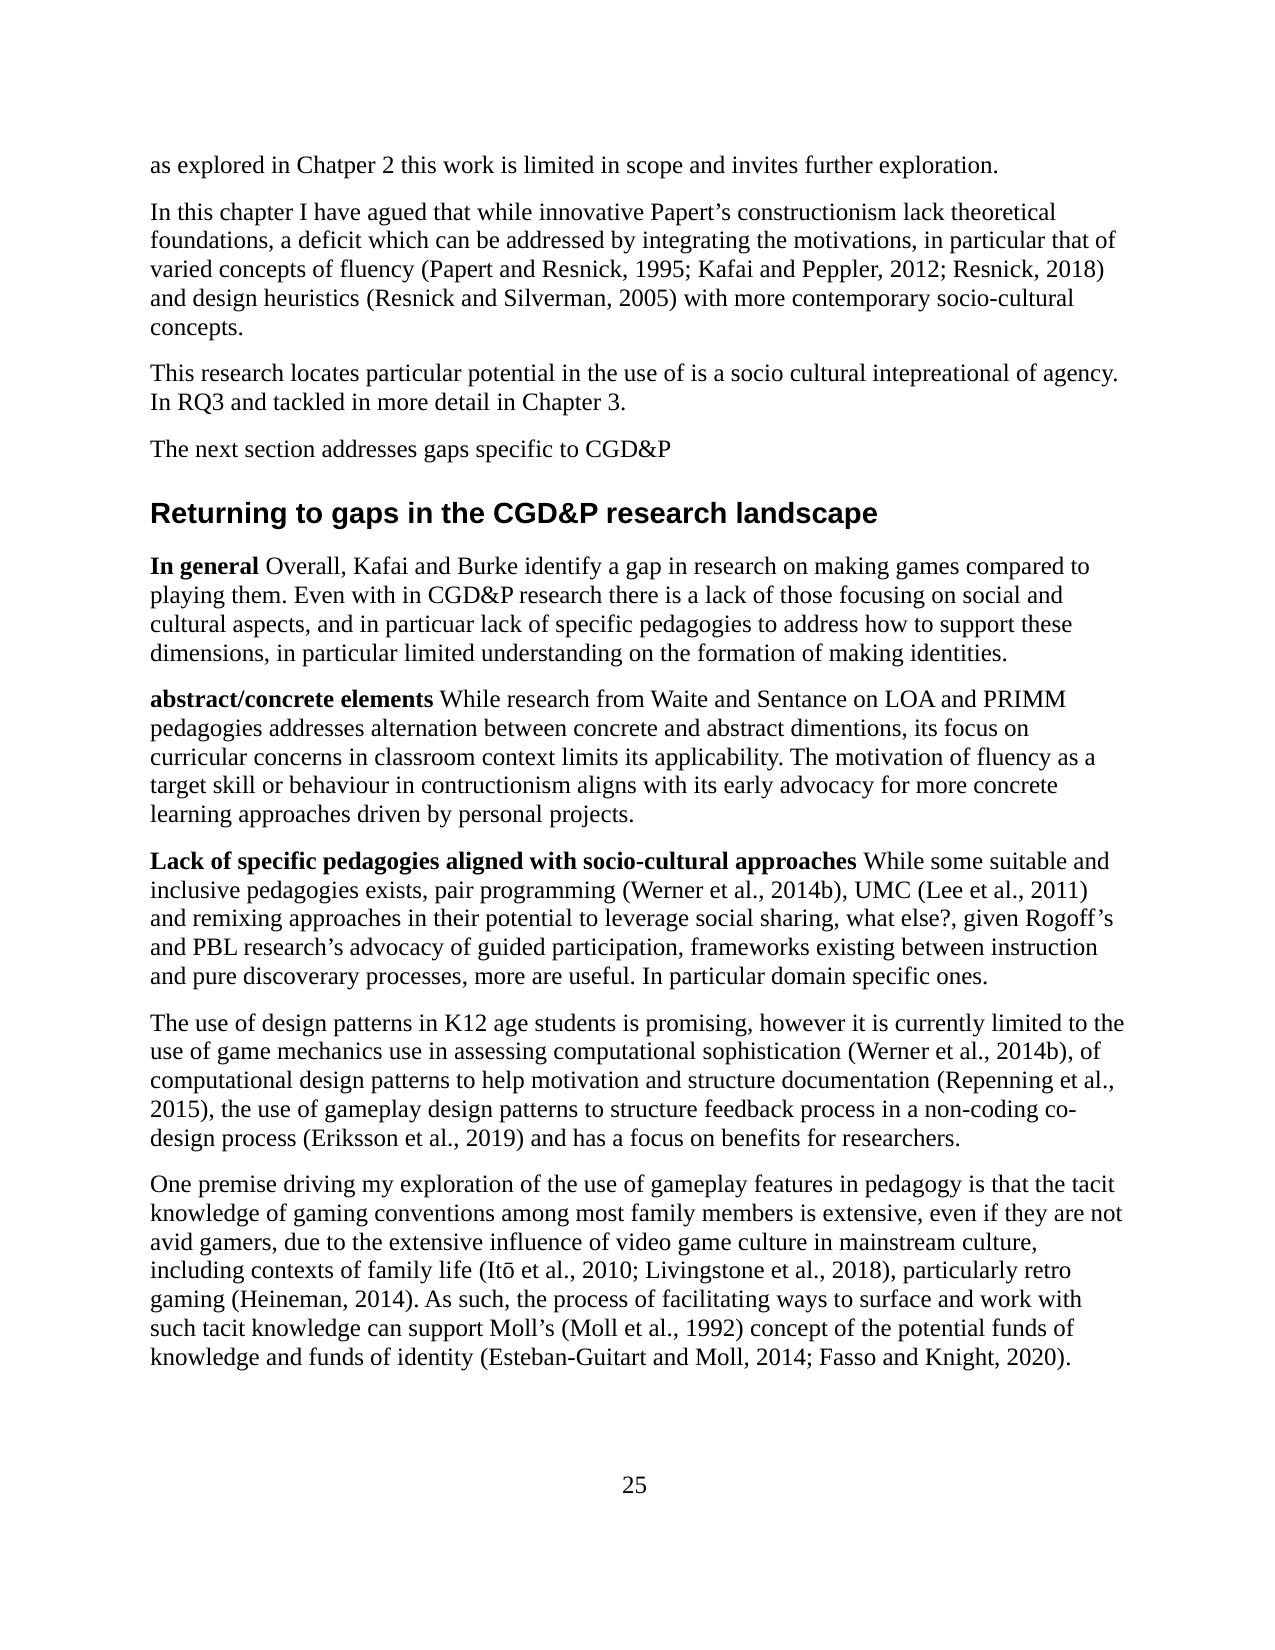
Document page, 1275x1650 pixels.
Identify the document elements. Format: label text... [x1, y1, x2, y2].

text abstract/concrete elements While research from Waite and Sentance on LOA and PRIMM pedagogies addresses alternation between concrete and abstract dimentions, its focus on curricular concerns in classroom context limits its applicability. The motivation of fluency as a target skill or behaviour in contructionism aligns with its early advocacy for more concrete learning approaches driven by personal projects. [150, 684, 1125, 828]
text In general Overall, Kafai and Burke identify a gap in research on making games compared to playing them. Even with in CGD&P research there is a lack of those focusing on social and cultural aspects, and in particuar lack of specific pedagogies to address how to support these dimensions, in particular limited understanding on the formation of making identities. [150, 551, 1125, 666]
text as explored in Chatper 2 this work is limited in scope and invites further exploration. [150, 150, 1125, 179]
text One premise driving my exploration of the use of gameplay features in pedagogy is that the tacit knowledge of gaming conventions among most family members is extensive, even if they are not avid gamers, due to the extensive influence of video game culture in mainstream culture, including contexts of family life (Itō et al., 2010; Livingstone et al., 2018), particularly retro gaming (Heineman, 2014). As such, the process of facilitating ways to surface and work with such tacit knowledge can support Moll’s (Moll et al., 1992) concept of the potential funds of knowledge and funds of identity (Esteban-Guitart and Moll, 2014; Fasso and Knight, 2020). [150, 1169, 1125, 1371]
text Lack of specific pedagogies aligned with socio-cultural approaches While some suitable and inclusive pedagogies exists, pair programming (Werner et al., 2014b), UMC (Lee et al., 2011) and remixing approaches in their potential to leverage social sharing, what else?, given Rogoff’s and PBL research’s advocacy of guided participation, frameworks existing between instruction and pure discoverary processes, more are useful. In particular domain specific ones. [150, 846, 1125, 990]
text This research locates particular potential in the use of is a socio cultural intepreational of agency. In RQ3 and tackled in more detail in Chapter 3. [150, 358, 1125, 416]
text The next section addresses gaps specific to CGD&P [150, 434, 1125, 462]
text The use of design patterns in K12 age students is promising, however it is currently limited to the use of game mechanics use in assessing computational sophistication (Werner et al., 2014b), of computational design patterns to help motivation and structure documentation (Repenning et al., 2015), the use of gameplay design patterns to structure feedback process in a non-coding co-design process (Eriksson et al., 2019) and has a focus on benefits for researchers. [150, 1008, 1125, 1151]
text In this chapter I have agued that while innovative Papert’s constructionism lack theoretical foundations, a deficit which can be addressed by integrating the motivations, in particular that of varied concepts of fluency (Papert and Resnick, 1995; Kafai and Peppler, 2012; Resnick, 2018) and design heuristics (Resnick and Silverman, 2005) with more contemporary socio-cultural concepts. [150, 197, 1125, 340]
subtitle Returning to gaps in the CGD&P research landscape [150, 496, 1125, 530]
